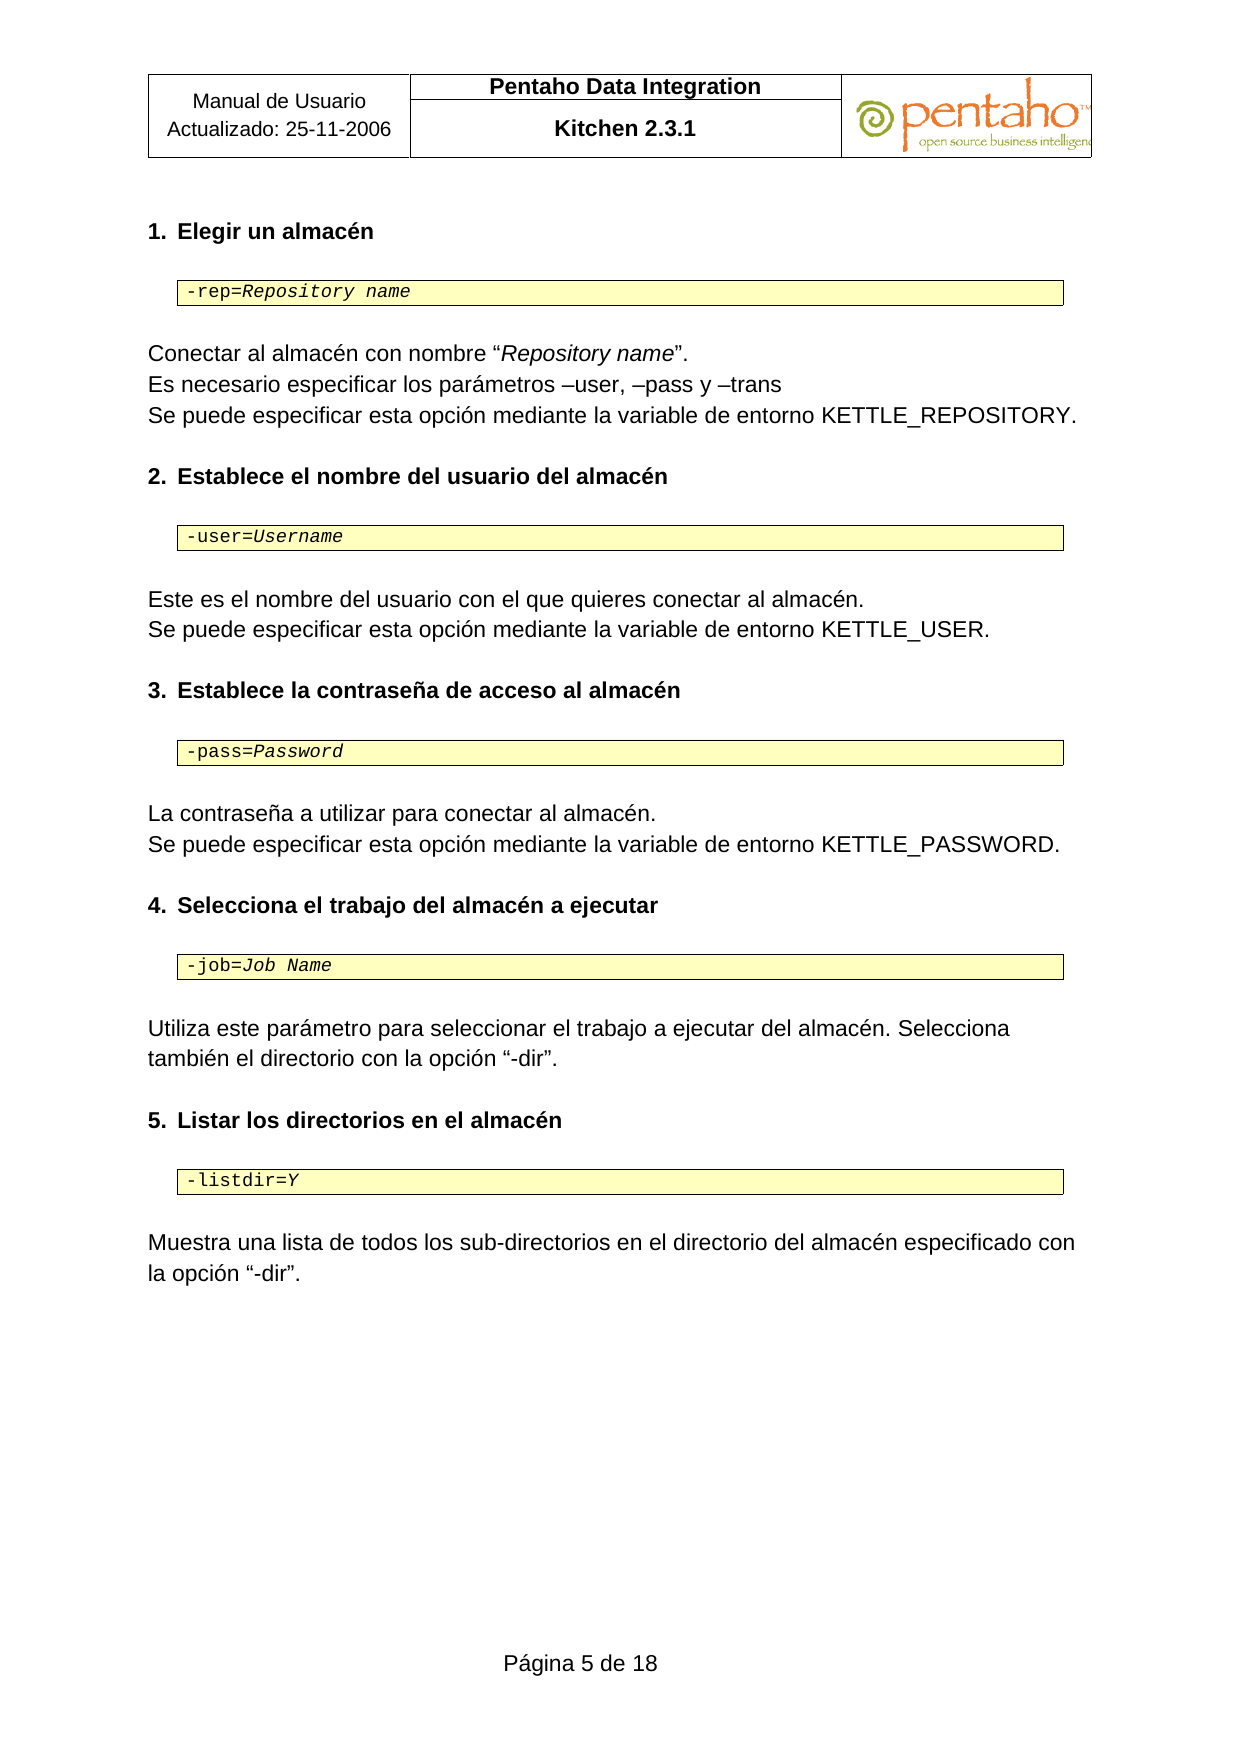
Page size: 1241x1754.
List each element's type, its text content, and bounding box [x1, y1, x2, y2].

text La contraseña a utilizar para conectar al almacén. [148, 801, 1092, 826]
text Muestra una lista de todos los sub-directorios en el directorio del almacén especificado con la opción “-dir”. [148, 1230, 1092, 1286]
list Establece el nombre del usuario del almacén [148, 464, 1092, 489]
list Elegir un almacén [148, 218, 1092, 244]
text Se puede especificar esta opción mediante la variable de entorno KETTLE_USER. [148, 617, 1092, 642]
text -user=Username [178, 526, 1063, 550]
text Este es el nombre del usuario con el que quieres conectar al almacén. [148, 586, 1092, 612]
text Utiliza este parámetro para seleccionar el trabajo a ejecutar del almacén. Selecciona también el directorio con la opción “-dir”. [148, 1016, 1092, 1072]
text -rep=Repository name [178, 281, 1063, 305]
text Es necesario especificar los parámetros –user, –pass y –trans [148, 372, 1092, 397]
text Conectar al almacén con nombre “Repository name”. [148, 341, 1092, 367]
list Selecciona el trabajo del almacén a ejecutar [148, 893, 1092, 918]
text -listdir=Y [178, 1170, 1063, 1194]
text -job=Job Name [178, 955, 1063, 979]
list Establece la contraseña de acceso al almacén [148, 678, 1092, 704]
text Se puede especificar esta opción mediante la variable de entorno KETTLE_REPOSITORY. [148, 402, 1092, 428]
text Se puede especificar esta opción mediante la variable de entorno KETTLE_PASSWORD. [148, 832, 1092, 857]
list Listar los directorios en el almacén [148, 1107, 1092, 1133]
text -pass=Password [178, 741, 1063, 765]
